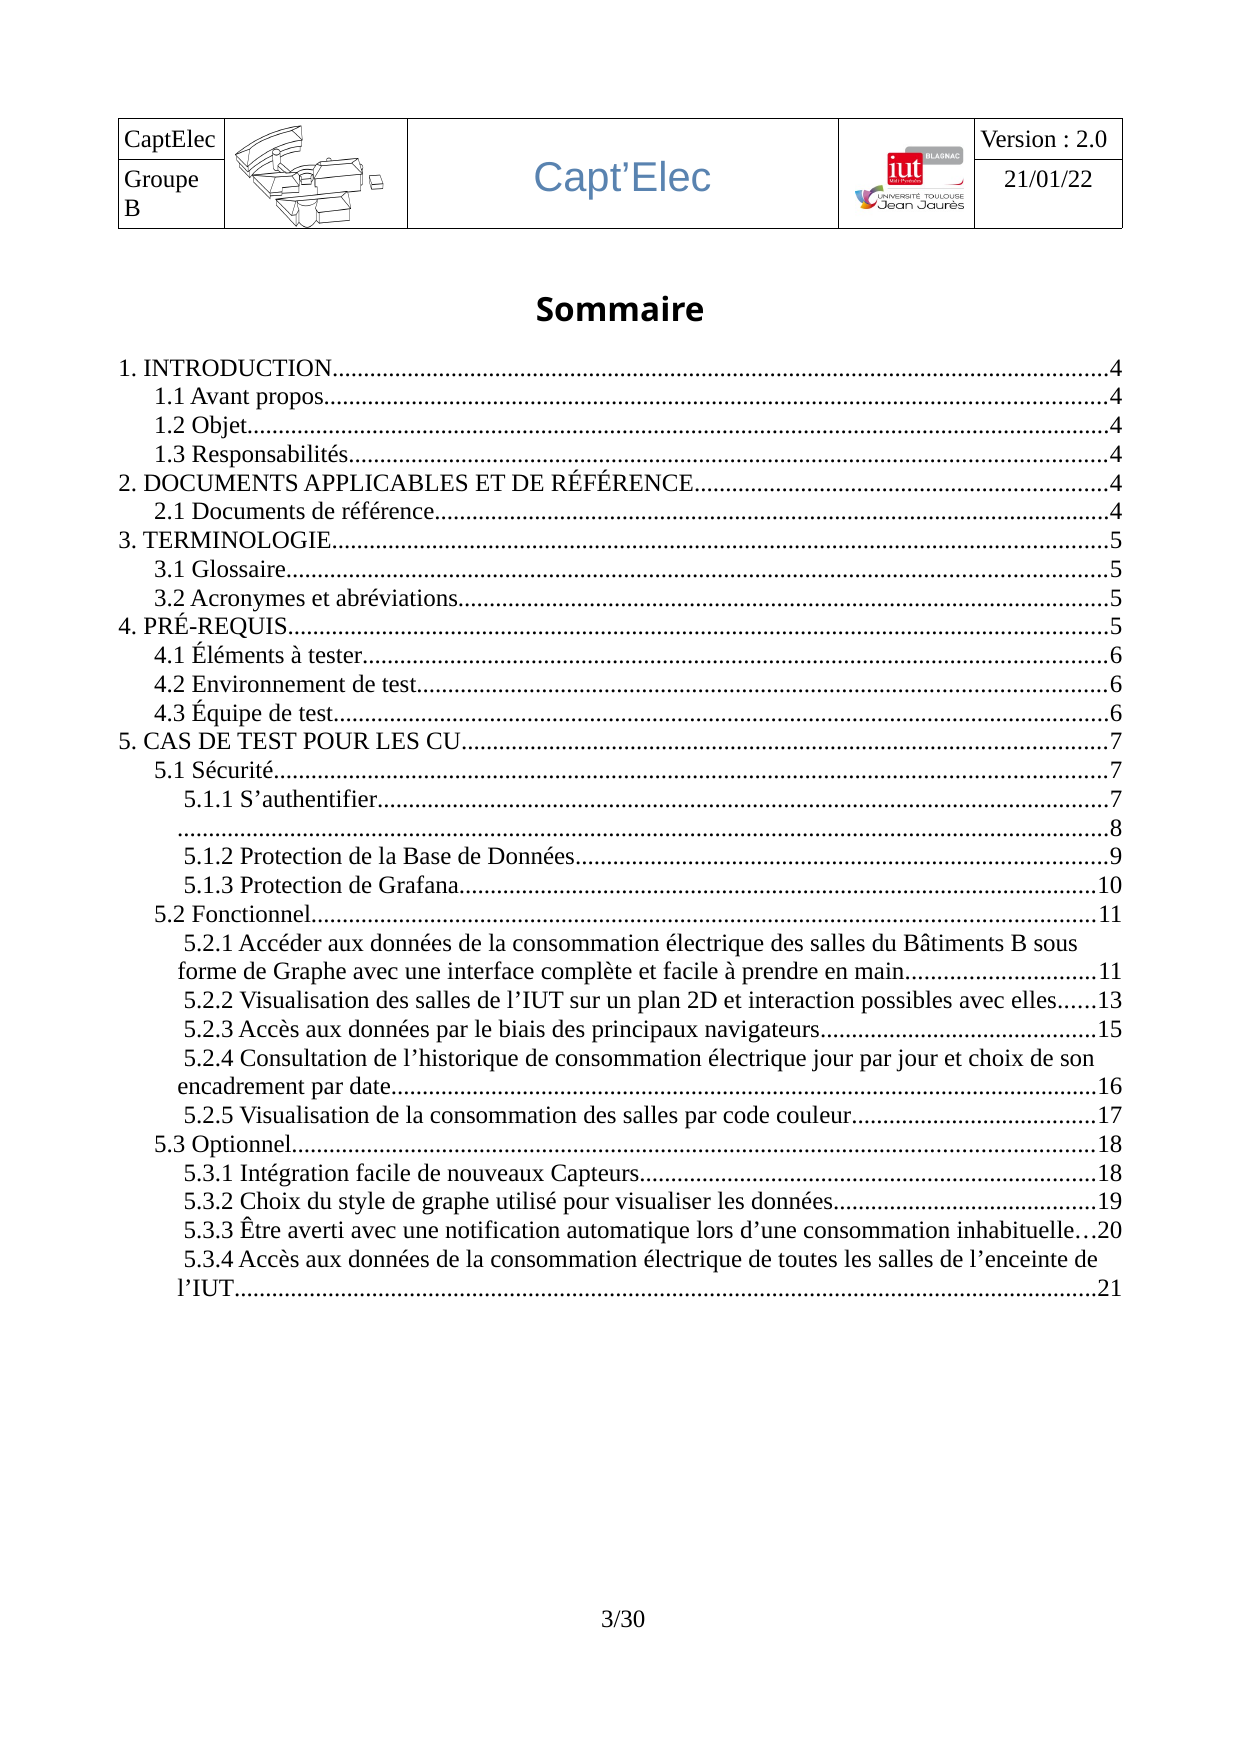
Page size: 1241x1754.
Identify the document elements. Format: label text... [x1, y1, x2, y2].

text 5.1 Sécurité 7 [148, 755, 1122, 784]
text 5.2.2 Visualisation des salles de l’IUT sur un plan 2D et interaction possibles avec elles 13 [177, 985, 1122, 1014]
text 5.3.2 Choix du style de graphe utilisé pour visualiser les données 19 [177, 1186, 1122, 1215]
text 5.2.5 Visualisation de la consommation des salles par code couleur 17 [177, 1100, 1122, 1129]
text 5.2.4 Consultation de l’historique de consommation électrique jour par jour et choix de son encadrement par date 16 [177, 1043, 1122, 1100]
text 5.3 Optionnel 18 [148, 1129, 1122, 1158]
text 4. PRÉ-REQUIS 5 [118, 611, 1122, 640]
picture [230, 120, 389, 234]
text 5.3.1 Intégration facile de nouveaux Capteurs 18 [177, 1158, 1122, 1186]
text 3.1 Glossaire 5 [148, 554, 1122, 583]
picture [855, 128, 964, 228]
text 5.2 Fonctionnel 11 [148, 899, 1122, 928]
text 5.1.1 S’authentifier 7 [177, 784, 1122, 813]
text 5.1.3 Protection de Grafana 10 [177, 870, 1122, 899]
text 5.3.3 Être averti avec une notification automatique lors d’une consommation inhabituelle 20 [177, 1215, 1122, 1244]
text 1.3 Responsabilités 4 [148, 439, 1122, 468]
text 5.1.2 Protection de la Base de Données 9 [177, 841, 1122, 870]
text 4.1 Éléments à tester 6 [148, 640, 1122, 669]
text 8 [177, 813, 1122, 841]
text 4.3 Équipe de test 6 [148, 698, 1122, 726]
text 1. INTRODUCTION 4 [118, 353, 1122, 381]
text 3. TERMINOLOGIE 5 [118, 525, 1122, 554]
text 5.3.4 Accès aux données de la consommation électrique de toutes les salles de l’enceinte de l’IUT 21 [177, 1244, 1122, 1301]
text 5. CAS DE TEST POUR LES CU 7 [118, 726, 1122, 755]
text 5.2.1 Accéder aux données de la consommation électrique des salles du Bâtiments B sous forme de Graphe avec une interface complète et facile à prendre en main 11 [177, 928, 1122, 985]
text 3.2 Acronymes et abréviations 5 [148, 583, 1122, 611]
text Sommaire [118, 286, 1122, 331]
text 2. DOCUMENTS APPLICABLES ET DE RÉFÉRENCE 4 [118, 468, 1122, 496]
text 1.1 Avant propos 4 [148, 381, 1122, 410]
text 2.1 Documents de référence 4 [148, 496, 1122, 525]
text 4.2 Environnement de test 6 [148, 669, 1122, 698]
text 5.2.3 Accès aux données par le biais des principaux navigateurs 15 [177, 1014, 1122, 1043]
text 1.2 Objet 4 [148, 410, 1122, 439]
